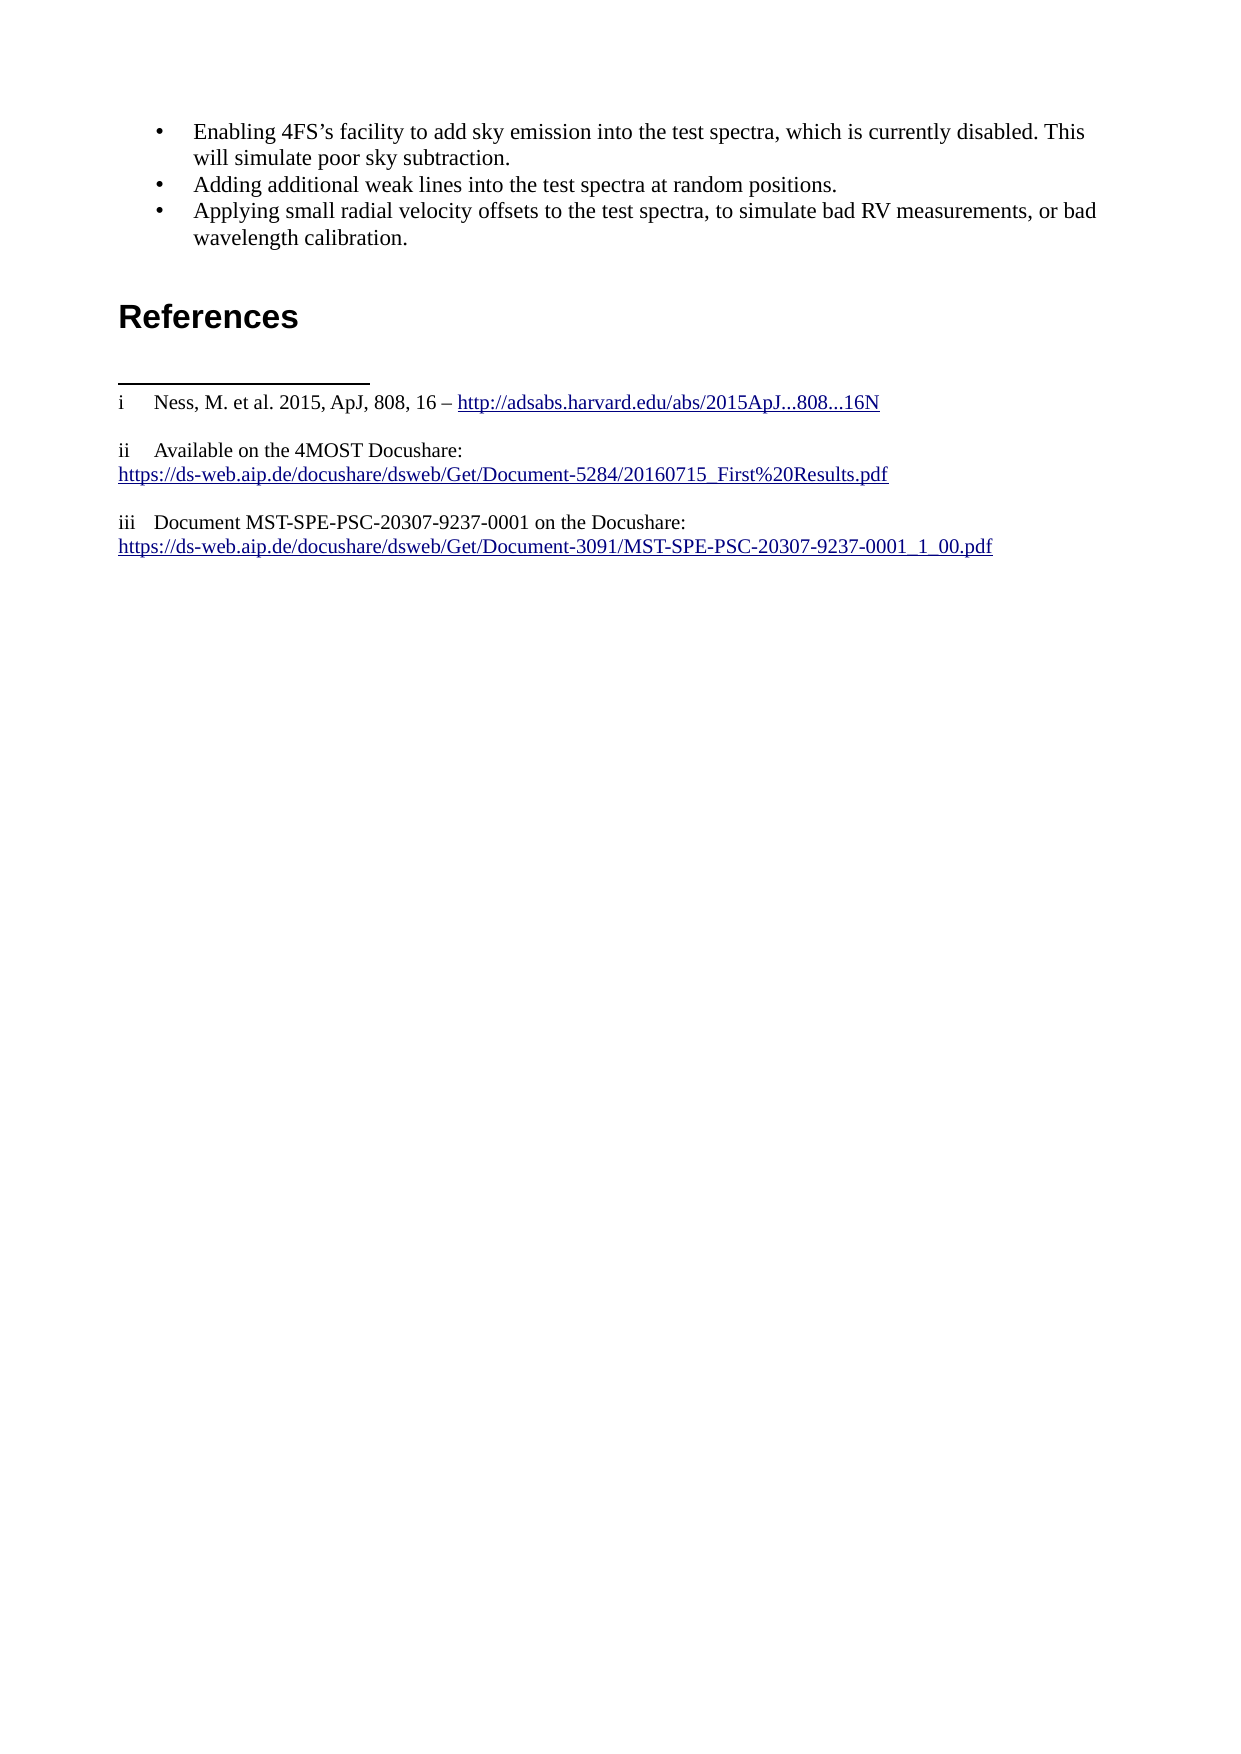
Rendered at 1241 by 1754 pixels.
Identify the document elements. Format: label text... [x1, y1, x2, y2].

list Adding additional weak lines into the test spectra at random positions. [156, 171, 1122, 197]
subtitle References [118, 297, 1122, 336]
text Available on the 4MOST Docushare: [118, 438, 1122, 462]
list Applying small radial velocity offsets to the test spectra, to simulate bad RV measurements, or bad wavelength calibration. [156, 197, 1122, 250]
text https://ds-web.aip.de/docushare/dsweb/Get/Document-5284/20160715_First%20Results.pdf [118, 462, 1122, 486]
text Document MST-SPE-PSC-20307-9237-0001 on the Docushare: [118, 510, 1122, 534]
text https://ds-web.aip.de/docushare/dsweb/Get/Document-3091/MST-SPE-PSC-20307-9237-0001_1_00.pdf [118, 534, 1122, 558]
text Ness, M. et al. 2015, ApJ, 808, 16 – http://adsabs.harvard.edu/abs/2015ApJ...808...16N [118, 390, 1122, 414]
list Enabling 4FS’s facility to add sky emission into the test spectra, which is currently disabled. This will simulate poor sky subtraction. [156, 118, 1122, 171]
